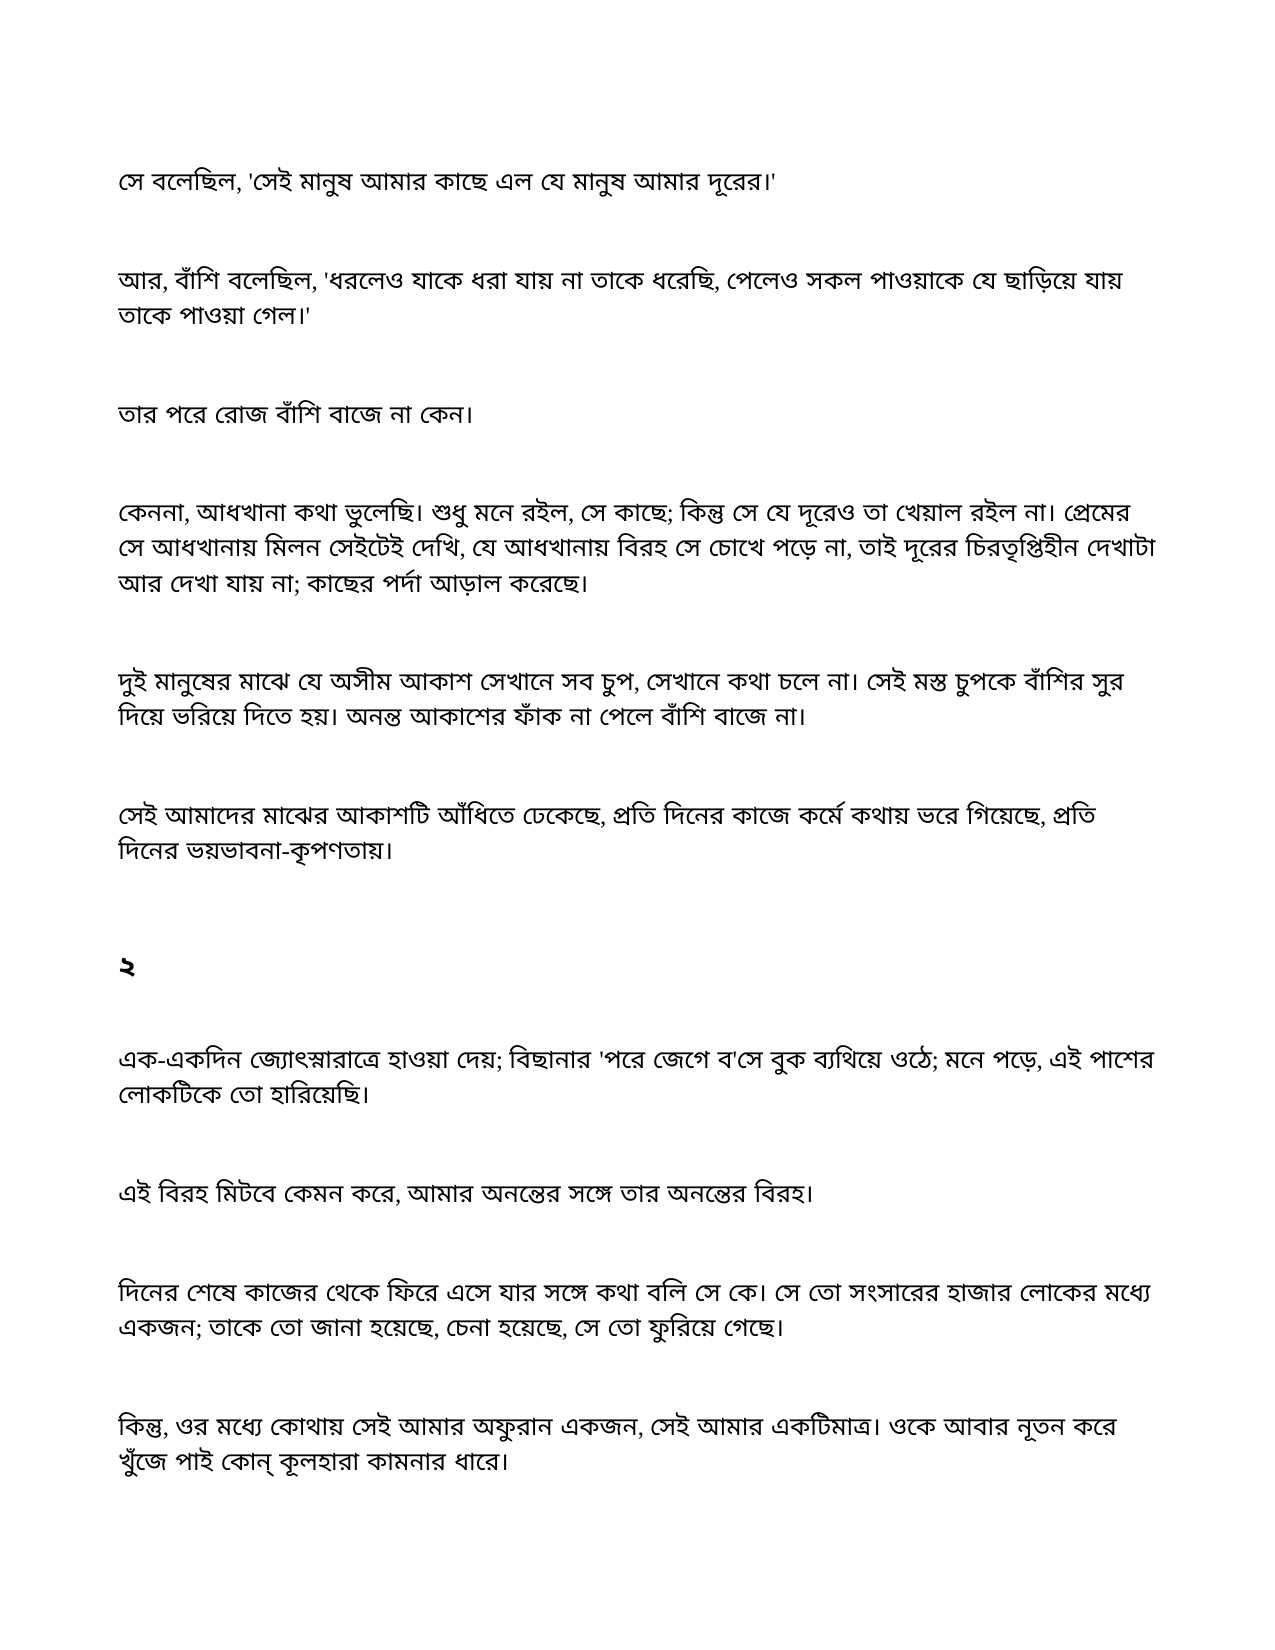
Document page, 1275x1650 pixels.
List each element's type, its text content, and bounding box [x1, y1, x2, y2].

text দিনের শেষে কাজের থেকে ফিরে এসে যার সঙ্গে কথা বলি সে কে। সে তো সংসারের হাজার লোকের মধ্যে একজন; তাকে তো জানা হয়েছে, চেনা হয়েছে, সে তো ফুরিয়ে গেছে। [118, 1278, 1157, 1342]
text এই বিরহ মিটবে কেমন করে, আমার অনন্তের সঙ্গে তার অনন্তের বিরহ। [118, 1179, 1157, 1208]
text আর, বাঁশি বলেছিল, 'ধরলেও যাকে ধরা যায় না তাকে ধরেছি, পেলেও সকল পাওয়াকে যে ছাড়িয়ে যায় তাকে পাওয়া গেল।' [118, 266, 1157, 330]
text সে বলেছিল, 'সেই মানুষ আমার কাছে এল যে মানুষ আমার দূরের।' [118, 167, 1157, 196]
subtitle ২ [118, 949, 1157, 984]
text এক-একদিন জ্যোৎস্নারাত্রে হাওয়া দেয়; বিছানার 'পরে জেগে ব'সে বুক ব্যথিয়ে ওঠে; মনে পড়ে, এই পাশের লোকটিকে তো হারিয়েছি। [118, 1045, 1157, 1109]
text দুই মানুষের মাঝে যে অসীম আকাশ সেখানে সব চুপ, সেখানে কথা চলে না। সেই মস্ত চুপকে বাঁশির সুর দিয়ে ভরিয়ে দিতে হয়। অনন্ত আকাশের ফাঁক না পেলে বাঁশি বাজে না। [118, 667, 1157, 732]
text কিন্তু, ওর মধ্যে কোথায় সেই আমার অফুরান একজন, সেই আমার একটিমাত্র। ওকে আবার নূতন করে খুঁজে পাই কোন্‌ কূলহারা কামনার ধারে। [118, 1412, 1157, 1476]
text তার পরে রোজ বাঁশি বাজে না কেন। [118, 400, 1157, 429]
text কেননা, আধখানা কথা ভুলেছি। শুধু মনে রইল, সে কাছে; কিন্তু সে যে দূরেও তা খেয়াল রইল না। প্রেমের সে আধখানায় মিলন সেইটেই দেখি, যে আধখানায় বিরহ সে চোখে পড়ে না, তাই দূরের চিরতৃপ্তিহীন দেখাটা আর দেখা যায় না; কাছের পর্দা আড়াল করেছে। [118, 498, 1157, 598]
text সেই আমাদের মাঝের আকাশটি আঁধিতে ঢেকেছে, প্রতি দিনের কাজে কর্মে কথায় ভরে গিয়েছে, প্রতি দিনের ভয়ভাবনা-কৃপণতায়। [118, 801, 1157, 866]
